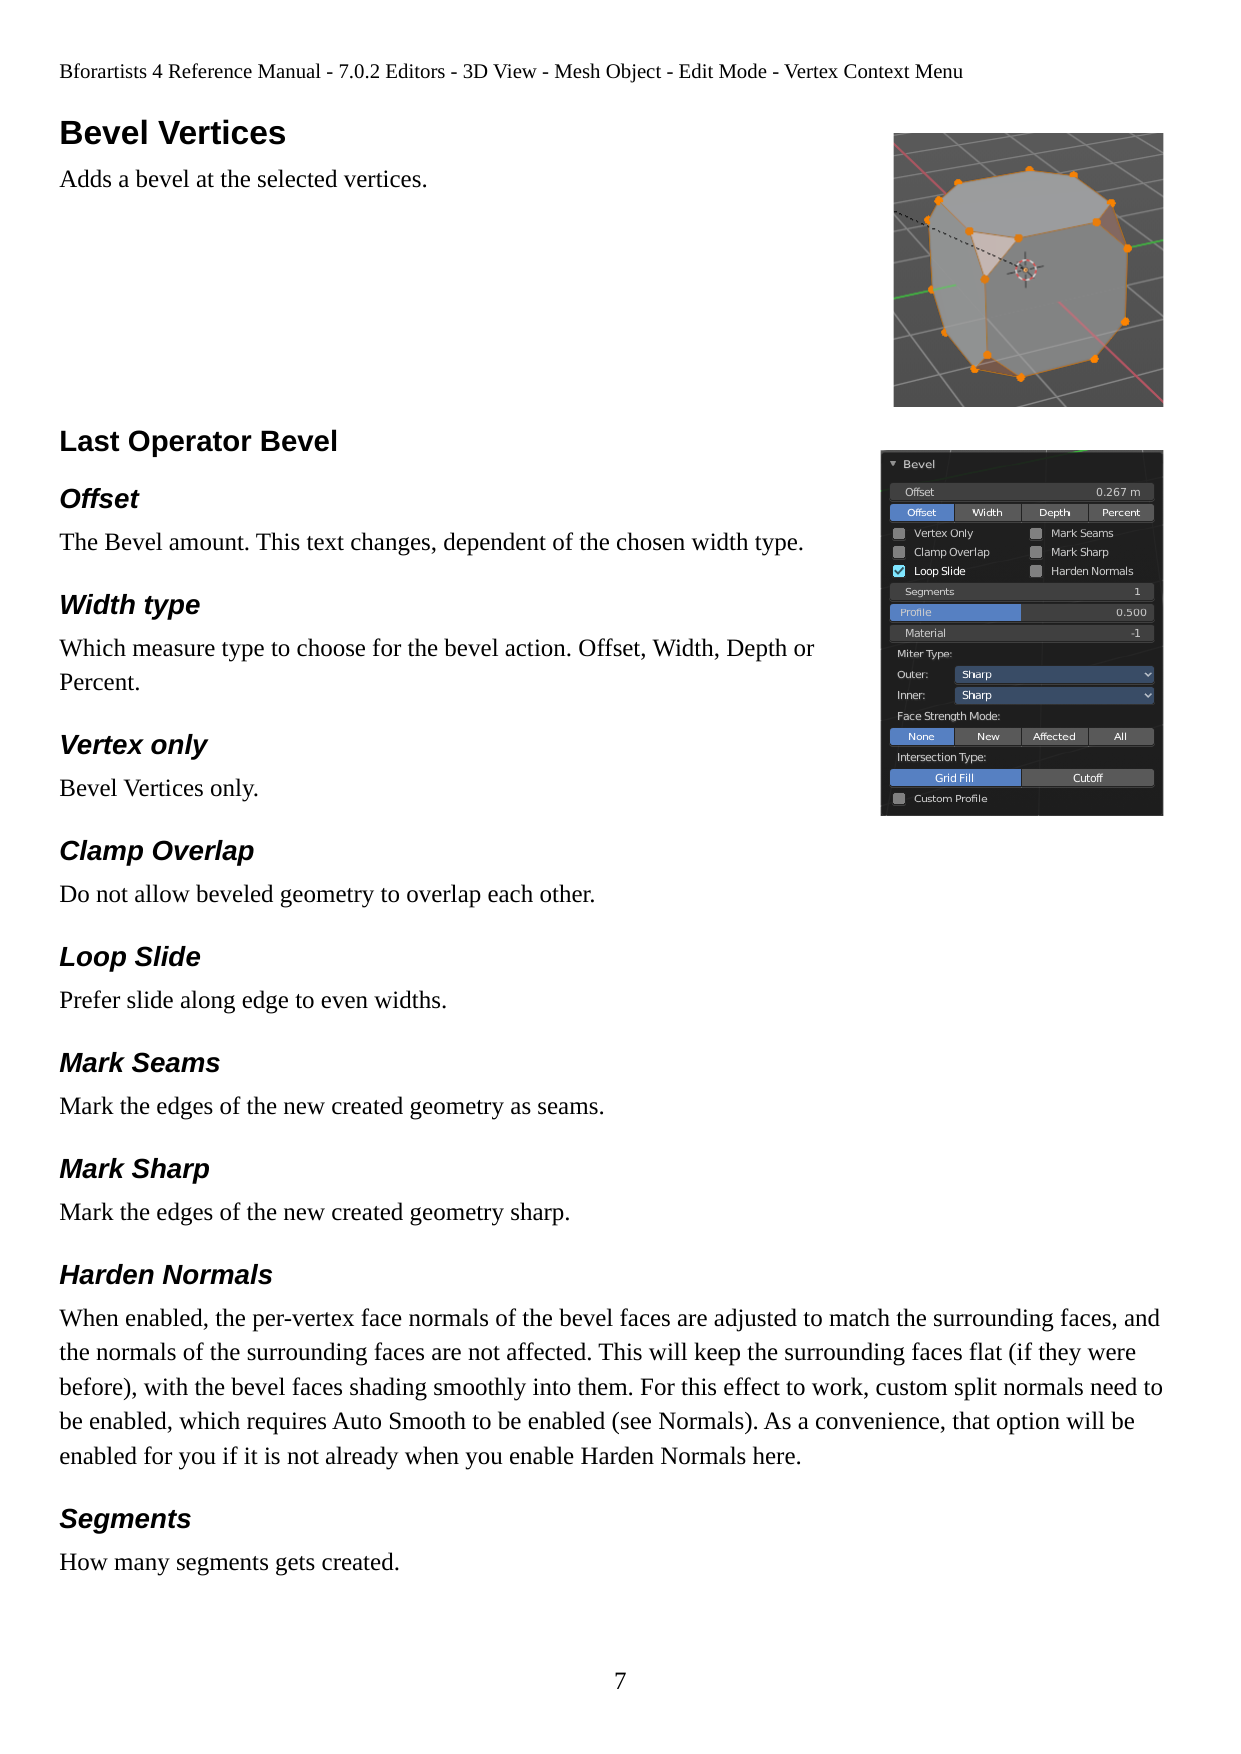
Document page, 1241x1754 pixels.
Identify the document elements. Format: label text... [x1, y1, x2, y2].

text The Bevel amount. This text changes, dependent of the chosen width type. [59, 527, 880, 556]
subtitle Mark Sharp [59, 1152, 1181, 1184]
subtitle Segments [59, 1502, 1181, 1534]
text [1164, 773, 1181, 802]
text Mark the edges of the new created geometry sharp. [59, 1197, 1181, 1226]
text When enabled, the per-vertex face normals of the bevel faces are adjusted to match the surrounding faces, and the normals of the surrounding faces are not affected. This will keep the surrounding faces flat (if they were before), with the bevel faces shading smoothly into them. For this effect to work, custom split normals need to be enabled, which requires Auto Smooth to be enabled (see Normals). As a convenience, that option will be enabled for you if it is not already when you enable Harden Normals here. [59, 1303, 1181, 1469]
subtitle Clamp Overlap [59, 835, 1181, 867]
subtitle Loop Slide [59, 941, 1181, 972]
picture [893, 133, 1164, 407]
text Bevel Vertices only. [59, 773, 880, 802]
subtitle [1164, 588, 1181, 620]
text Prefer slide along edge to even widths. [59, 985, 1181, 1014]
subtitle Last Operator Bevel [59, 424, 1181, 457]
text Do not allow beveled geometry to overlap each other. [59, 879, 1181, 908]
text Adds a bevel at the selected vertices. [59, 164, 893, 192]
text Mark the edges of the new created geometry as seams. [59, 1091, 1181, 1120]
subtitle Bevel Vertices [59, 113, 1181, 151]
subtitle Mark Seams [59, 1047, 1181, 1078]
subtitle Offset [59, 482, 880, 514]
subtitle [1164, 729, 1181, 761]
subtitle Harden Normals [59, 1258, 1181, 1290]
subtitle [1164, 482, 1181, 514]
text Which measure type to choose for the bevel action. Offset, Width, Depth or Percent. [59, 633, 880, 696]
subtitle Vertex only [59, 729, 880, 761]
subtitle Width type [59, 588, 880, 620]
text How many segments gets created. [59, 1547, 1181, 1575]
picture [880, 450, 1164, 816]
